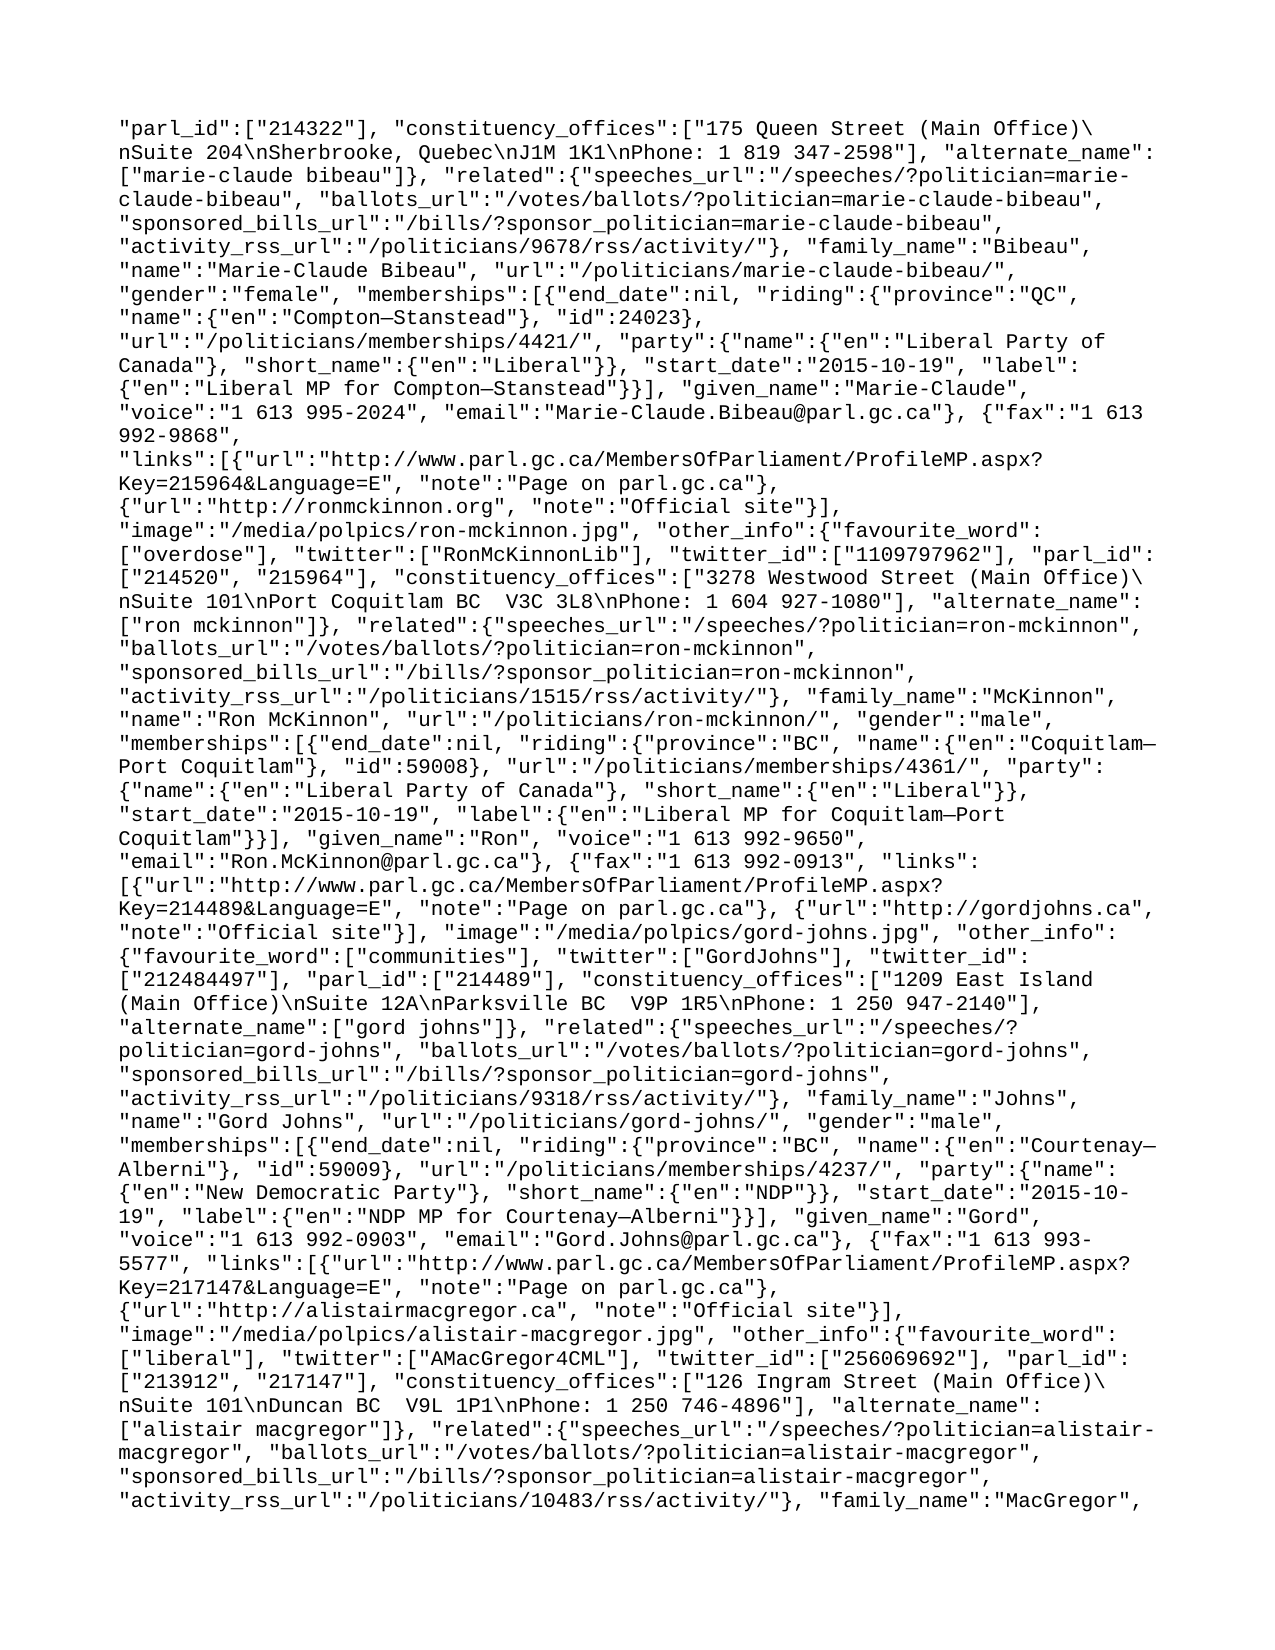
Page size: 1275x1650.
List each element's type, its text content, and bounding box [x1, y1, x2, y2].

text "parl_id":["214322"], "constituency_offices":["175 Queen Street (Main Office)\nSuite 204\nSherbrooke, Quebec\nJ1M 1K1\nPhone: 1 819 347-2598"], "alternate_name":["marie-claude bibeau"]}, "related":{"speeches_url":"/speeches/?politician=marie-claude-bibeau", "ballots_url":"/votes/ballots/?politician=marie-claude-bibeau", "sponsored_bills_url":"/bills/?sponsor_politician=marie-claude-bibeau", "activity_rss_url":"/politicians/9678/rss/activity/"}, "family_name":"Bibeau", "name":"Marie-Claude Bibeau", "url":"/politicians/marie-claude-bibeau/", "gender":"female", "memberships":[{"end_date":nil, "riding":{"province":"QC", "name":{"en":"Compton—Stanstead"}, "id":24023}, "url":"/politicians/memberships/4421/", "party":{"name":{"en":"Liberal Party of Canada"}, "short_name":{"en":"Liberal"}}, "start_date":"2015-10-19", "label":{"en":"Liberal MP for Compton—Stanstead"}}], "given_name":"Marie-Claude", "voice":"1 613 995-2024", "email":"Marie-Claude.Bibeau@parl.gc.ca"}, {"fax":"1 613 992-9868", "links":[{"url":"http://www.parl.gc.ca/MembersOfParliament/ProfileMP.aspx?Key=215964&Language=E", "note":"Page on parl.gc.ca"}, {"url":"http://ronmckinnon.org", "note":"Official site"}], "image":"/media/polpics/ron-mckinnon.jpg", "other_info":{"favourite_word":["overdose"], "twitter":["RonMcKinnonLib"], "twitter_id":["1109797962"], "parl_id":["214520", "215964"], "constituency_offices":["3278 Westwood Street (Main Office)\nSuite 101\nPort Coquitlam BC V3C 3L8\nPhone: 1 604 927-1080"], "alternate_name":["ron mckinnon"]}, "related":{"speeches_url":"/speeches/?politician=ron-mckinnon", "ballots_url":"/votes/ballots/?politician=ron-mckinnon", "sponsored_bills_url":"/bills/?sponsor_politician=ron-mckinnon", "activity_rss_url":"/politicians/1515/rss/activity/"}, "family_name":"McKinnon", "name":"Ron McKinnon", "url":"/politicians/ron-mckinnon/", "gender":"male", "memberships":[{"end_date":nil, "riding":{"province":"BC", "name":{"en":"Coquitlam—Port Coquitlam"}, "id":59008}, "url":"/politicians/memberships/4361/", "party":{"name":{"en":"Liberal Party of Canada"}, "short_name":{"en":"Liberal"}}, "start_date":"2015-10-19", "label":{"en":"Liberal MP for Coquitlam—Port Coquitlam"}}], "given_name":"Ron", "voice":"1 613 992-9650", "email":"Ron.McKinnon@parl.gc.ca"}, {"fax":"1 613 992-0913", "links":[{"url":"http://www.parl.gc.ca/MembersOfParliament/ProfileMP.aspx?Key=214489&Language=E", "note":"Page on parl.gc.ca"}, {"url":"http://gordjohns.ca", "note":"Official site"}], "image":"/media/polpics/gord-johns.jpg", "other_info":{"favourite_word":["communities"], "twitter":["GordJohns"], "twitter_id":["212484497"], "parl_id":["214489"], "constituency_offices":["1209 East Island (Main Office)\nSuite 12A\nParksville BC V9P 1R5\nPhone: 1 250 947-2140"], "alternate_name":["gord johns"]}, "related":{"speeches_url":"/speeches/?politician=gord-johns", "ballots_url":"/votes/ballots/?politician=gord-johns", "sponsored_bills_url":"/bills/?sponsor_politician=gord-johns", "activity_rss_url":"/politicians/9318/rss/activity/"}, "family_name":"Johns", "name":"Gord Johns", "url":"/politicians/gord-johns/", "gender":"male", "memberships":[{"end_date":nil, "riding":{"province":"BC", "name":{"en":"Courtenay—Alberni"}, "id":59009}, "url":"/politicians/memberships/4237/", "party":{"name":{"en":"New Democratic Party"}, "short_name":{"en":"NDP"}}, "start_date":"2015-10-19", "label":{"en":"NDP MP for Courtenay—Alberni"}}], "given_name":"Gord", "voice":"1 613 992-0903", "email":"Gord.Johns@parl.gc.ca"}, {"fax":"1 613 993-5577", "links":[{"url":"http://www.parl.gc.ca/MembersOfParliament/ProfileMP.aspx?Key=217147&Language=E", "note":"Page on parl.gc.ca"}, {"url":"http://alistairmacgregor.ca", "note":"Official site"}], "image":"/media/polpics/alistair-macgregor.jpg", "other_info":{"favourite_word":["liberal"], "twitter":["AMacGregor4CML"], "twitter_id":["256069692"], "parl_id":["213912", "217147"], "constituency_offices":["126 Ingram Street (Main Office)\nSuite 101\nDuncan BC V9L 1P1\nPhone: 1 250 746-4896"], "alternate_name":["alistair macgregor"]}, "related":{"speeches_url":"/speeches/?politician=alistair-macgregor", "ballots_url":"/votes/ballots/?politician=alistair-macgregor", "sponsored_bills_url":"/bills/?sponsor_politician=alistair-macgregor", "activity_rss_url":"/politicians/10483/rss/activity/"}, "family_name":"MacGregor", [118, 118, 1157, 1513]
